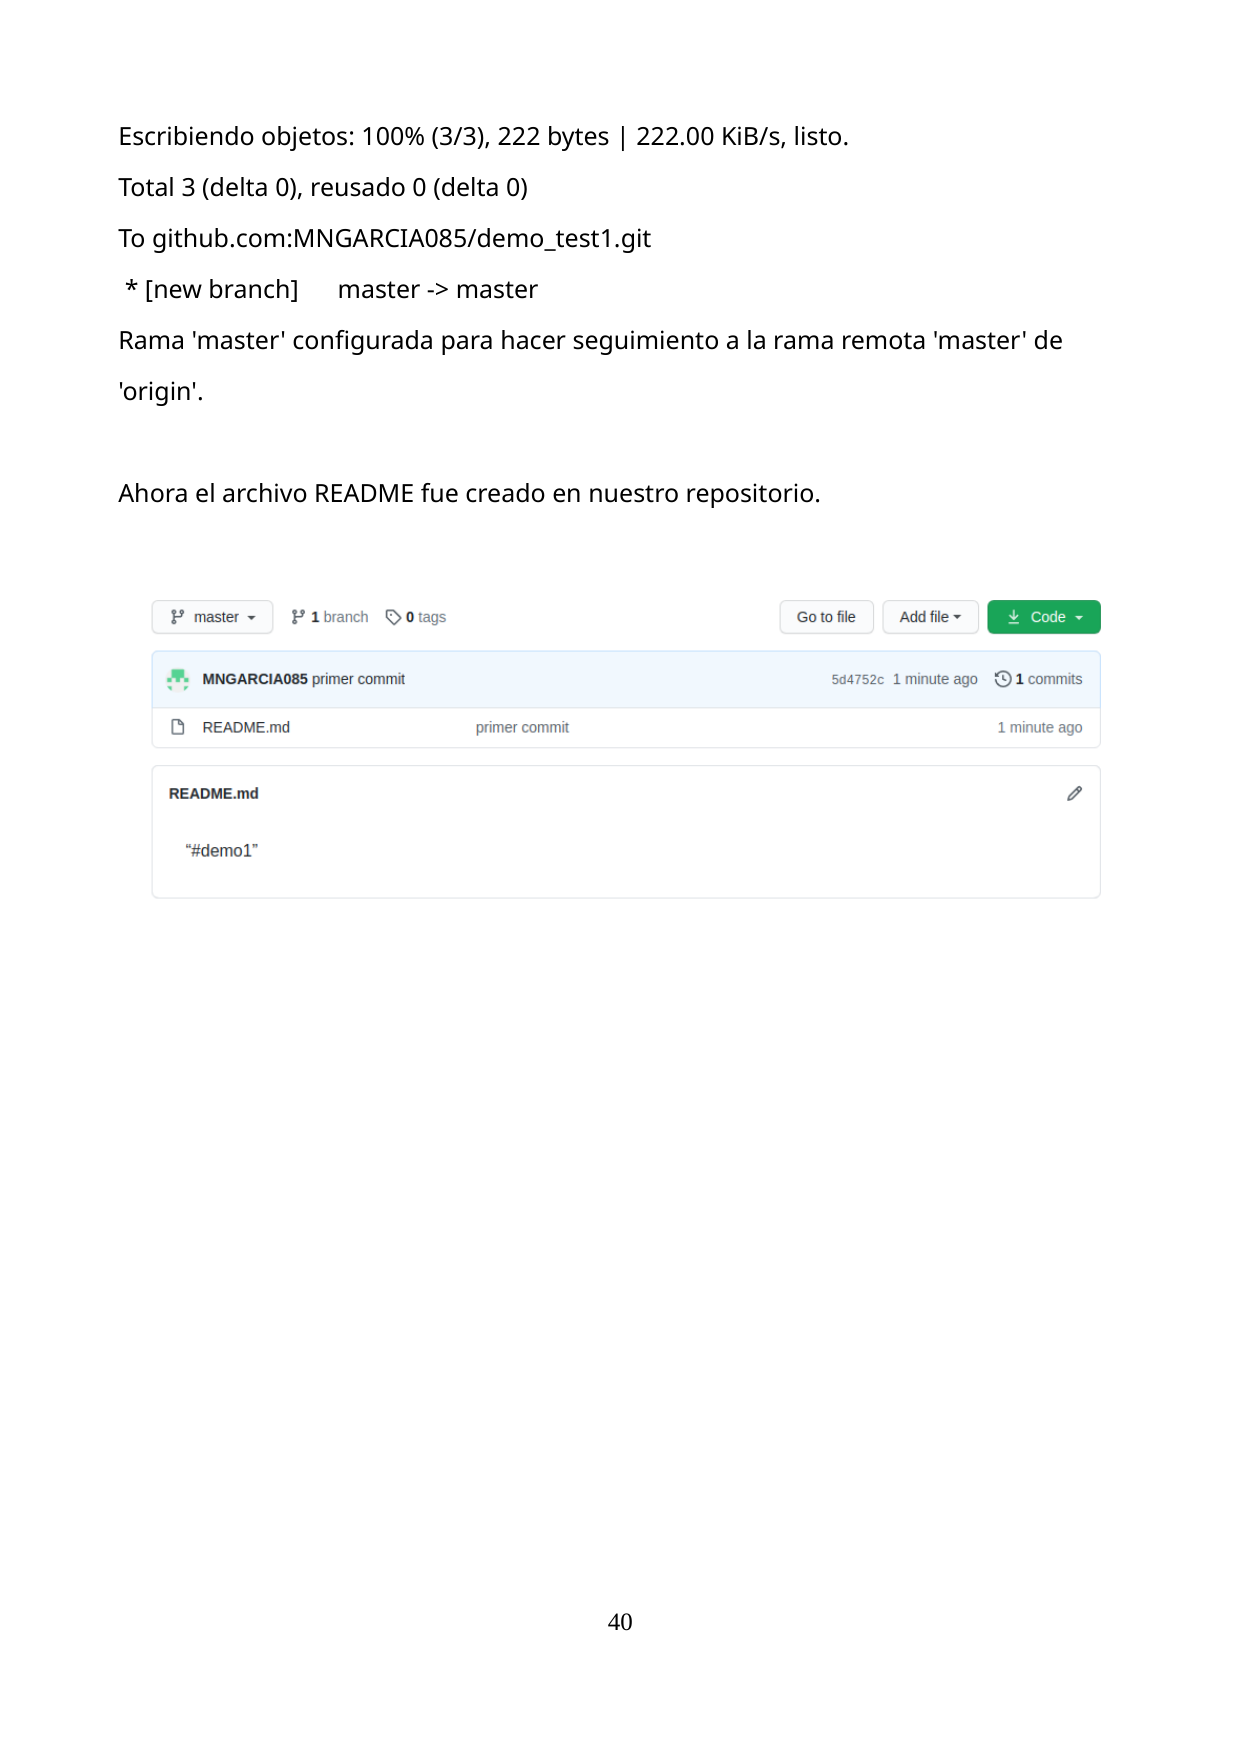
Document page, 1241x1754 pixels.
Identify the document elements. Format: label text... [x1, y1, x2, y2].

text * [new branch] master -> master [118, 271, 1122, 305]
text Rama 'master' configurada para hacer seguimiento a la rama remota 'master' de 'origin'. [118, 322, 1122, 407]
picture [118, 577, 1123, 948]
text Ahora el archivo README fue creado en nuestro repositorio. [118, 475, 1122, 509]
text To github.com:MNGARCIA085/demo_test1.git [118, 220, 1122, 254]
text Total 3 (delta 0), reusado 0 (delta 0) [118, 169, 1122, 203]
text Escribiendo objetos: 100% (3/3), 222 bytes | 222.00 KiB/s, listo. [118, 118, 1122, 152]
